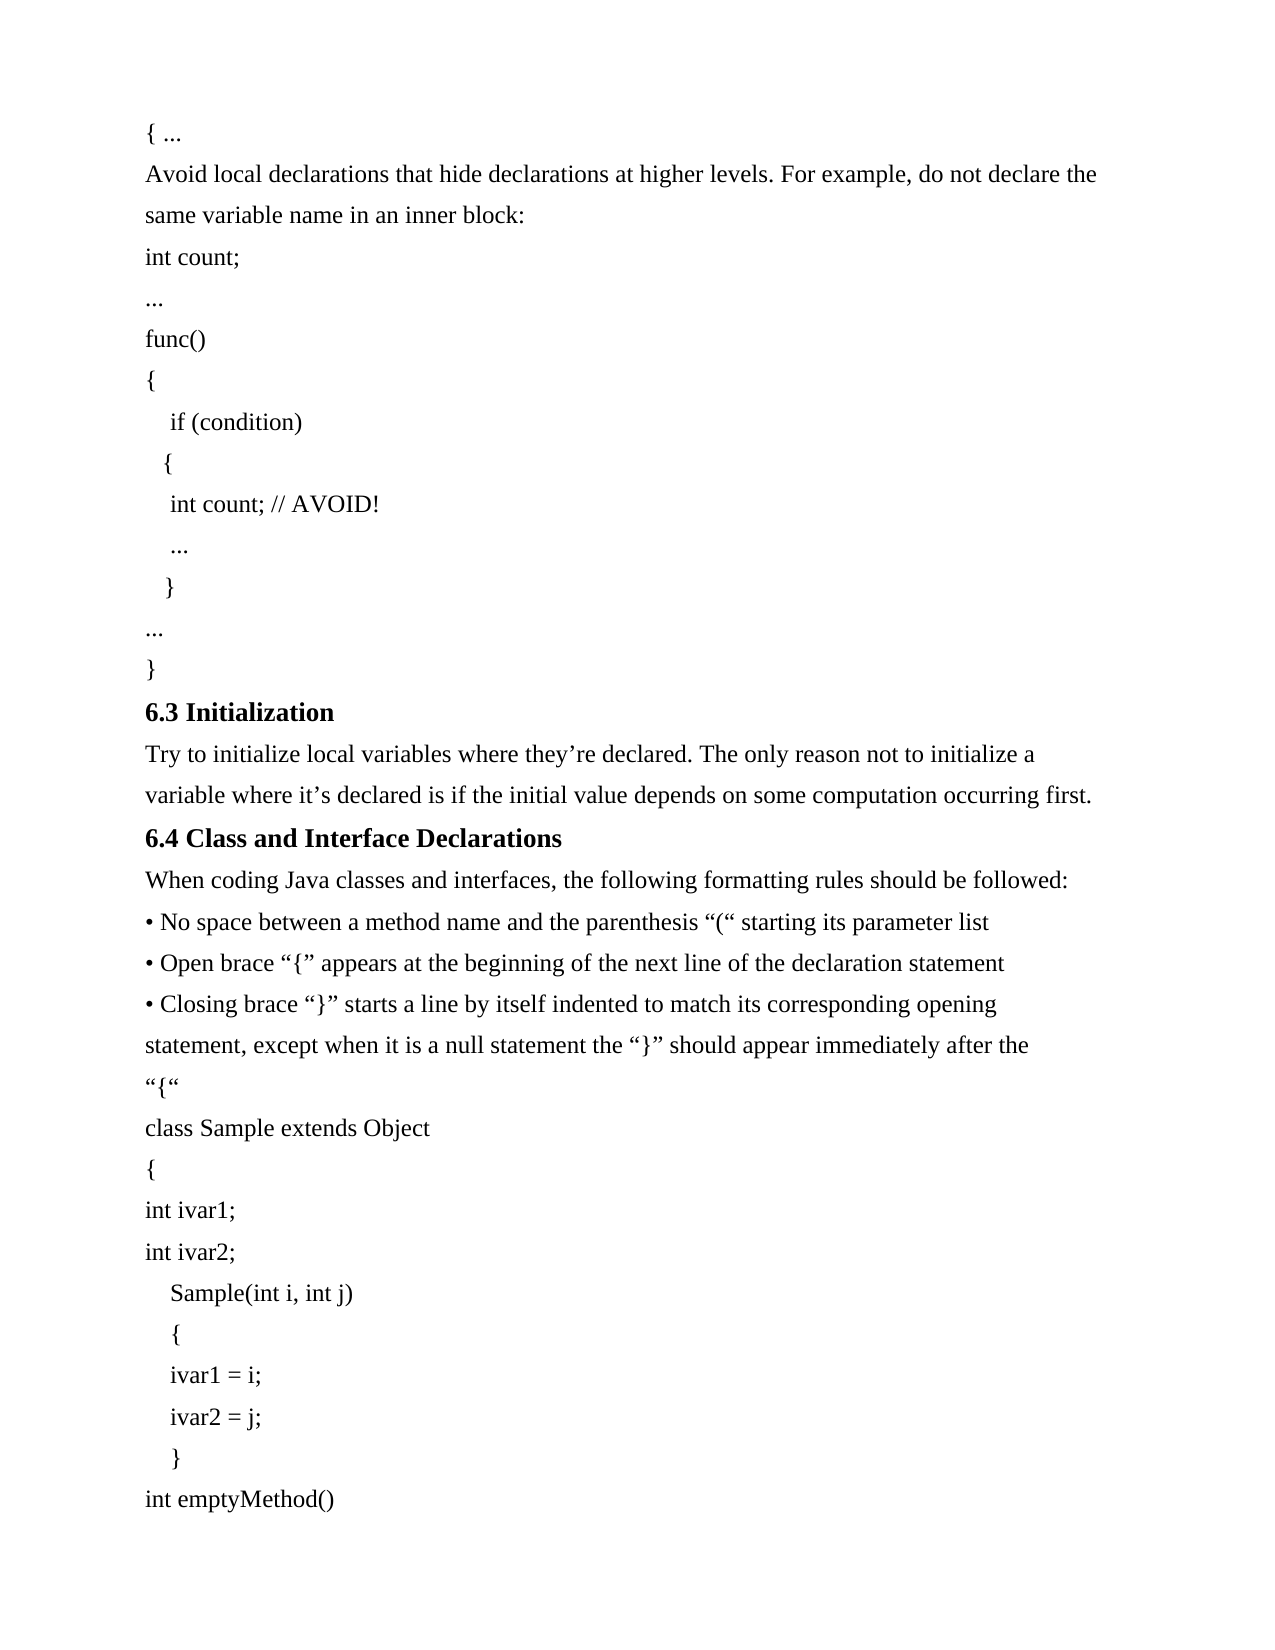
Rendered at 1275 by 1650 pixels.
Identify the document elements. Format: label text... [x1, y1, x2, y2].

text Avoid local declarations that hide declarations at higher levels. For example, do not declare the [145, 159, 1157, 188]
text int count; [145, 242, 1157, 271]
text variable where it’s declared is if the initial value depends on some computation occurring first. [145, 781, 1157, 809]
text { [145, 1154, 1157, 1183]
text same variable name in an inner block: [145, 201, 1157, 229]
text ... [145, 613, 1157, 642]
text func() [145, 324, 1157, 353]
text Try to initialize local variables where they’re declared. The only reason not to initialize a [145, 739, 1157, 768]
text “{“ [145, 1072, 1157, 1100]
text ... [145, 531, 1157, 559]
text } [145, 654, 1157, 683]
text • Closing brace “}” starts a line by itself indented to match its corresponding opening [145, 989, 1157, 1018]
text int emptyMethod() [145, 1484, 1157, 1513]
text int ivar1; [145, 1195, 1157, 1224]
text { ... [145, 118, 1157, 147]
text ... [145, 283, 1157, 312]
text if (condition) [145, 407, 1157, 436]
text statement, except when it is a null statement the “}” should appear immediately after the [145, 1030, 1157, 1059]
text Sample(int i, int j) [145, 1278, 1157, 1307]
text int count; // AVOID! [145, 489, 1157, 518]
text When coding Java classes and interfaces, the following formatting rules should be followed: [145, 865, 1157, 894]
text int ivar2; [145, 1237, 1157, 1265]
text } [145, 1443, 1157, 1472]
text 6.3 Initialization [145, 696, 1157, 727]
text { [145, 1319, 1157, 1348]
text ivar1 = i; [145, 1360, 1157, 1389]
text { [145, 366, 1157, 394]
text • No space between a method name and the parenthesis “(“ starting its parameter list [145, 907, 1157, 935]
text • Open brace “{” appears at the beginning of the next line of the declaration statement [145, 948, 1157, 977]
text 6.4 Class and Interface Declarations [145, 822, 1157, 853]
text class Sample extends Object [145, 1113, 1157, 1142]
text { [118, 448, 1157, 477]
text ivar2 = j; [145, 1402, 1157, 1430]
text } [145, 572, 1157, 601]
